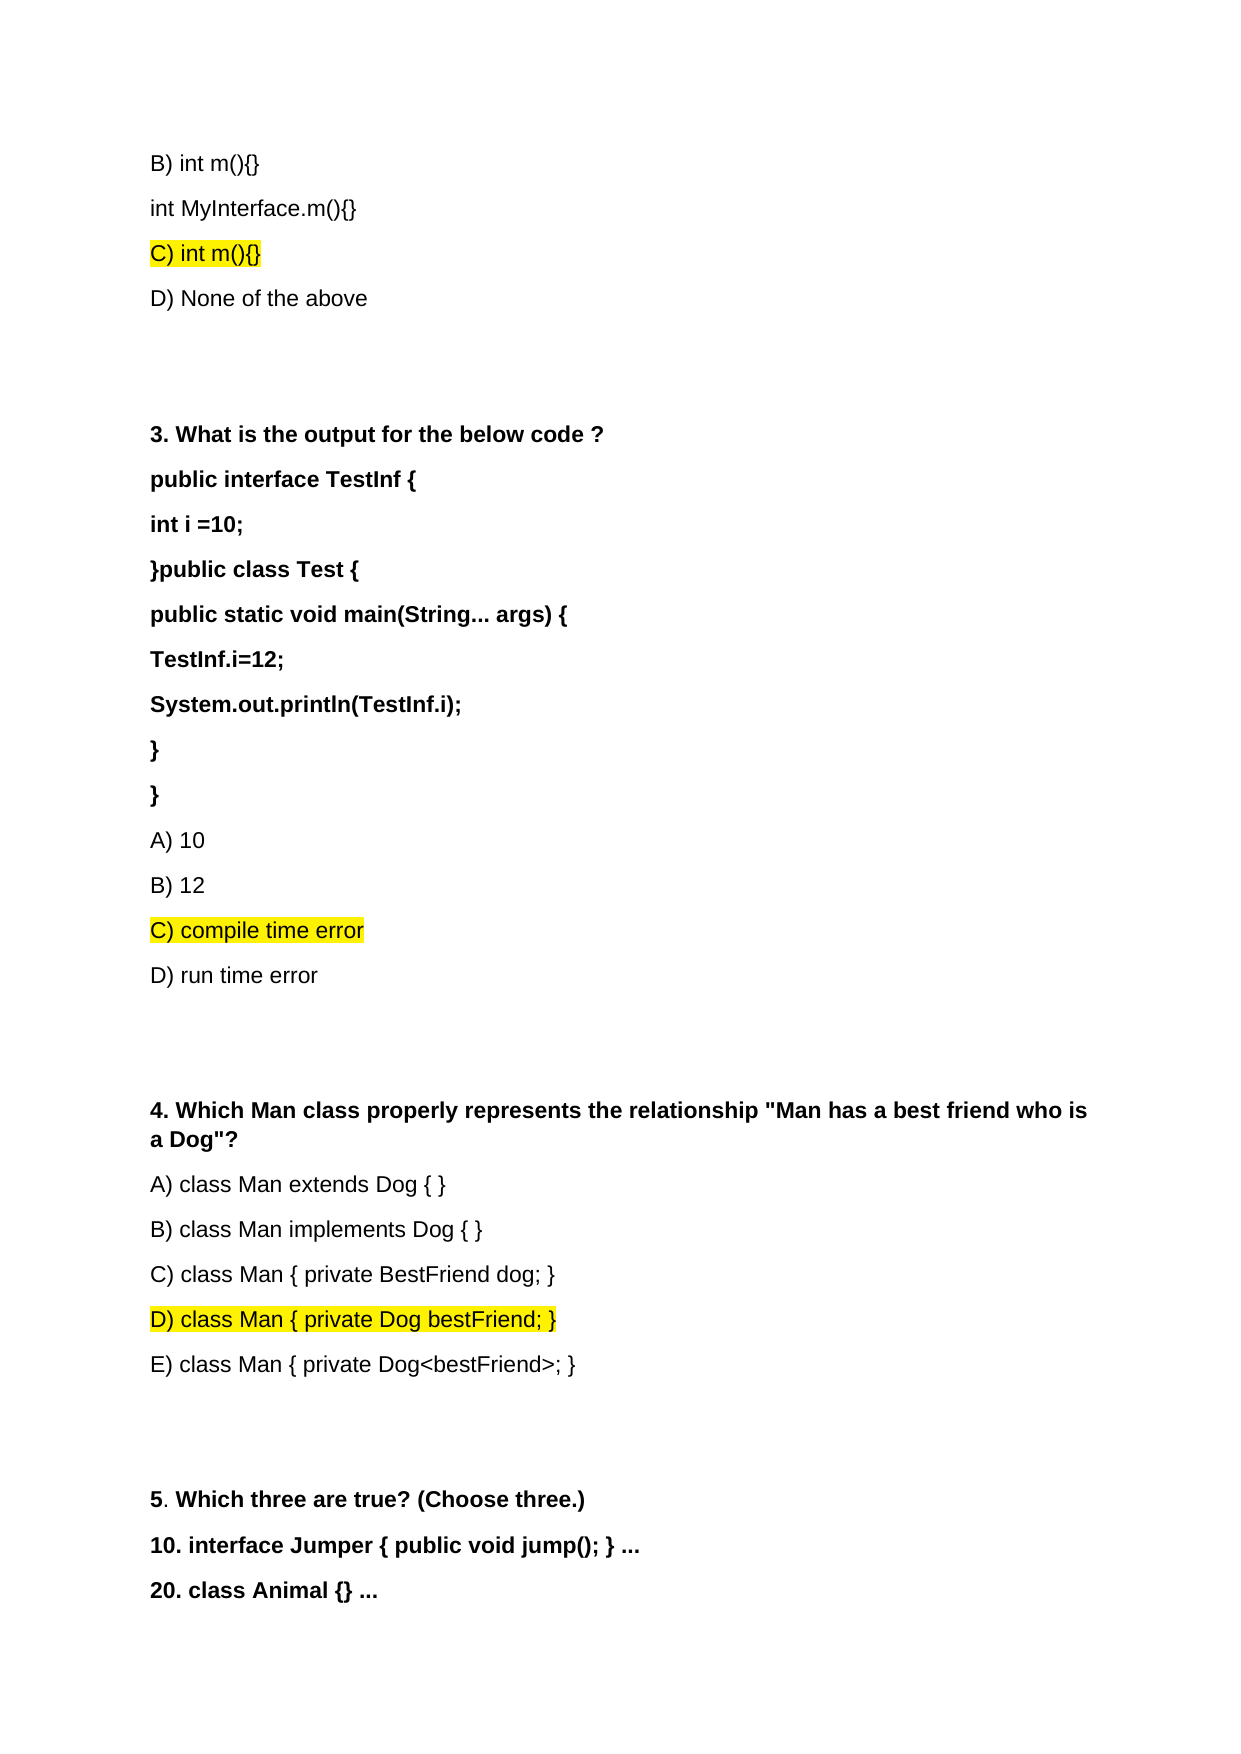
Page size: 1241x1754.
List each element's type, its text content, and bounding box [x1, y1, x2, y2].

text A) 10 [150, 827, 1090, 853]
text A) class Man extends Dog { } [150, 1171, 1090, 1197]
text int MyInterface.m(){} [150, 195, 1090, 221]
text C) compile time error [150, 917, 1090, 943]
text } [150, 736, 1090, 763]
text D) class Man { private Dog bestFriend; } [150, 1306, 1090, 1332]
text int i =10; [150, 511, 1090, 537]
text C) class Man { private BestFriend dog; } [150, 1261, 1090, 1287]
text }public class Test { [150, 556, 1090, 582]
text C) int m(){} [150, 240, 1090, 267]
text B) class Man implements Dog { } [150, 1216, 1090, 1242]
text 10. interface Jumper { public void jump(); } ... [150, 1532, 1090, 1558]
text B) int m(){} [150, 150, 1090, 176]
text B) 12 [150, 872, 1090, 898]
text public static void main(String... args) { [150, 601, 1090, 627]
text 3. What is the output for the below code ? [150, 421, 1090, 447]
text D) run time error [150, 962, 1090, 988]
text System.out.println(TestInf.i); [150, 691, 1090, 718]
text 20. class Animal {} ... [150, 1577, 1090, 1603]
text } [150, 781, 1090, 808]
text D) None of the above [150, 285, 1090, 312]
text E) class Man { private Dog<bestFriend>; } [150, 1351, 1090, 1377]
text public interface TestInf { [150, 466, 1090, 492]
text 4. Which Man class properly represents the relationship "Man has a best friend who is a Dog"? [150, 1097, 1090, 1152]
text TestInf.i=12; [150, 646, 1090, 672]
text 5. Which three are true? (Choose three.) [150, 1486, 1090, 1513]
